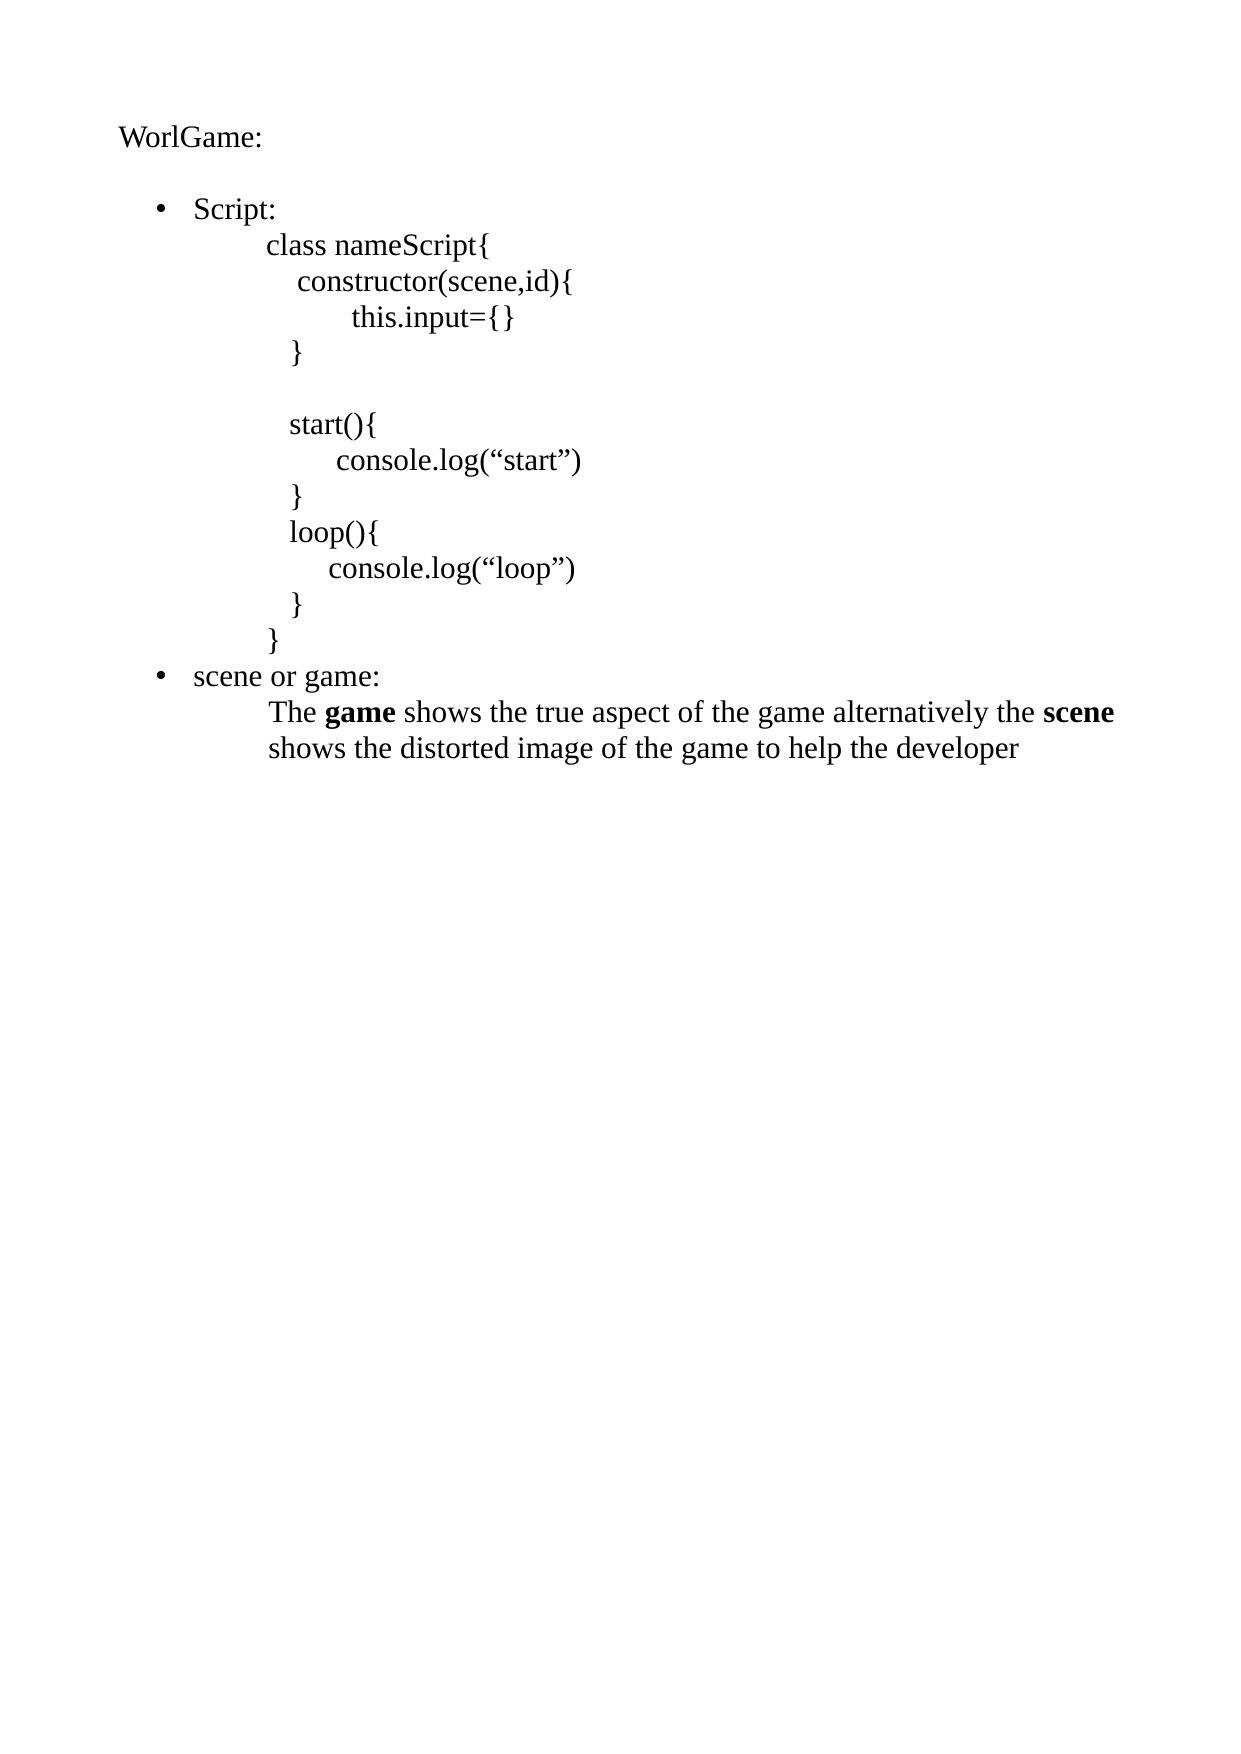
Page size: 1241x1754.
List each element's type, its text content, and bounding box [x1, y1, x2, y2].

list scene or game: [156, 657, 1122, 693]
text } [266, 621, 1122, 657]
list Script: [156, 190, 1122, 226]
text console.log(“start”) [266, 442, 1122, 477]
text constructor(scene,id){ [266, 262, 1122, 298]
text } [266, 477, 1122, 513]
list The game shows the true aspect of the game alternatively the scene shows the distorted image of the game to help the developer [231, 693, 1122, 765]
text } [266, 585, 1122, 621]
text this.input={} [266, 298, 1122, 334]
text loop(){ [266, 513, 1122, 549]
text } [266, 334, 1122, 370]
text WorlGame: [118, 118, 1122, 154]
text start(){ [266, 406, 1122, 442]
text class nameScript{ [266, 226, 1122, 262]
text console.log(“loop”) [266, 549, 1122, 585]
